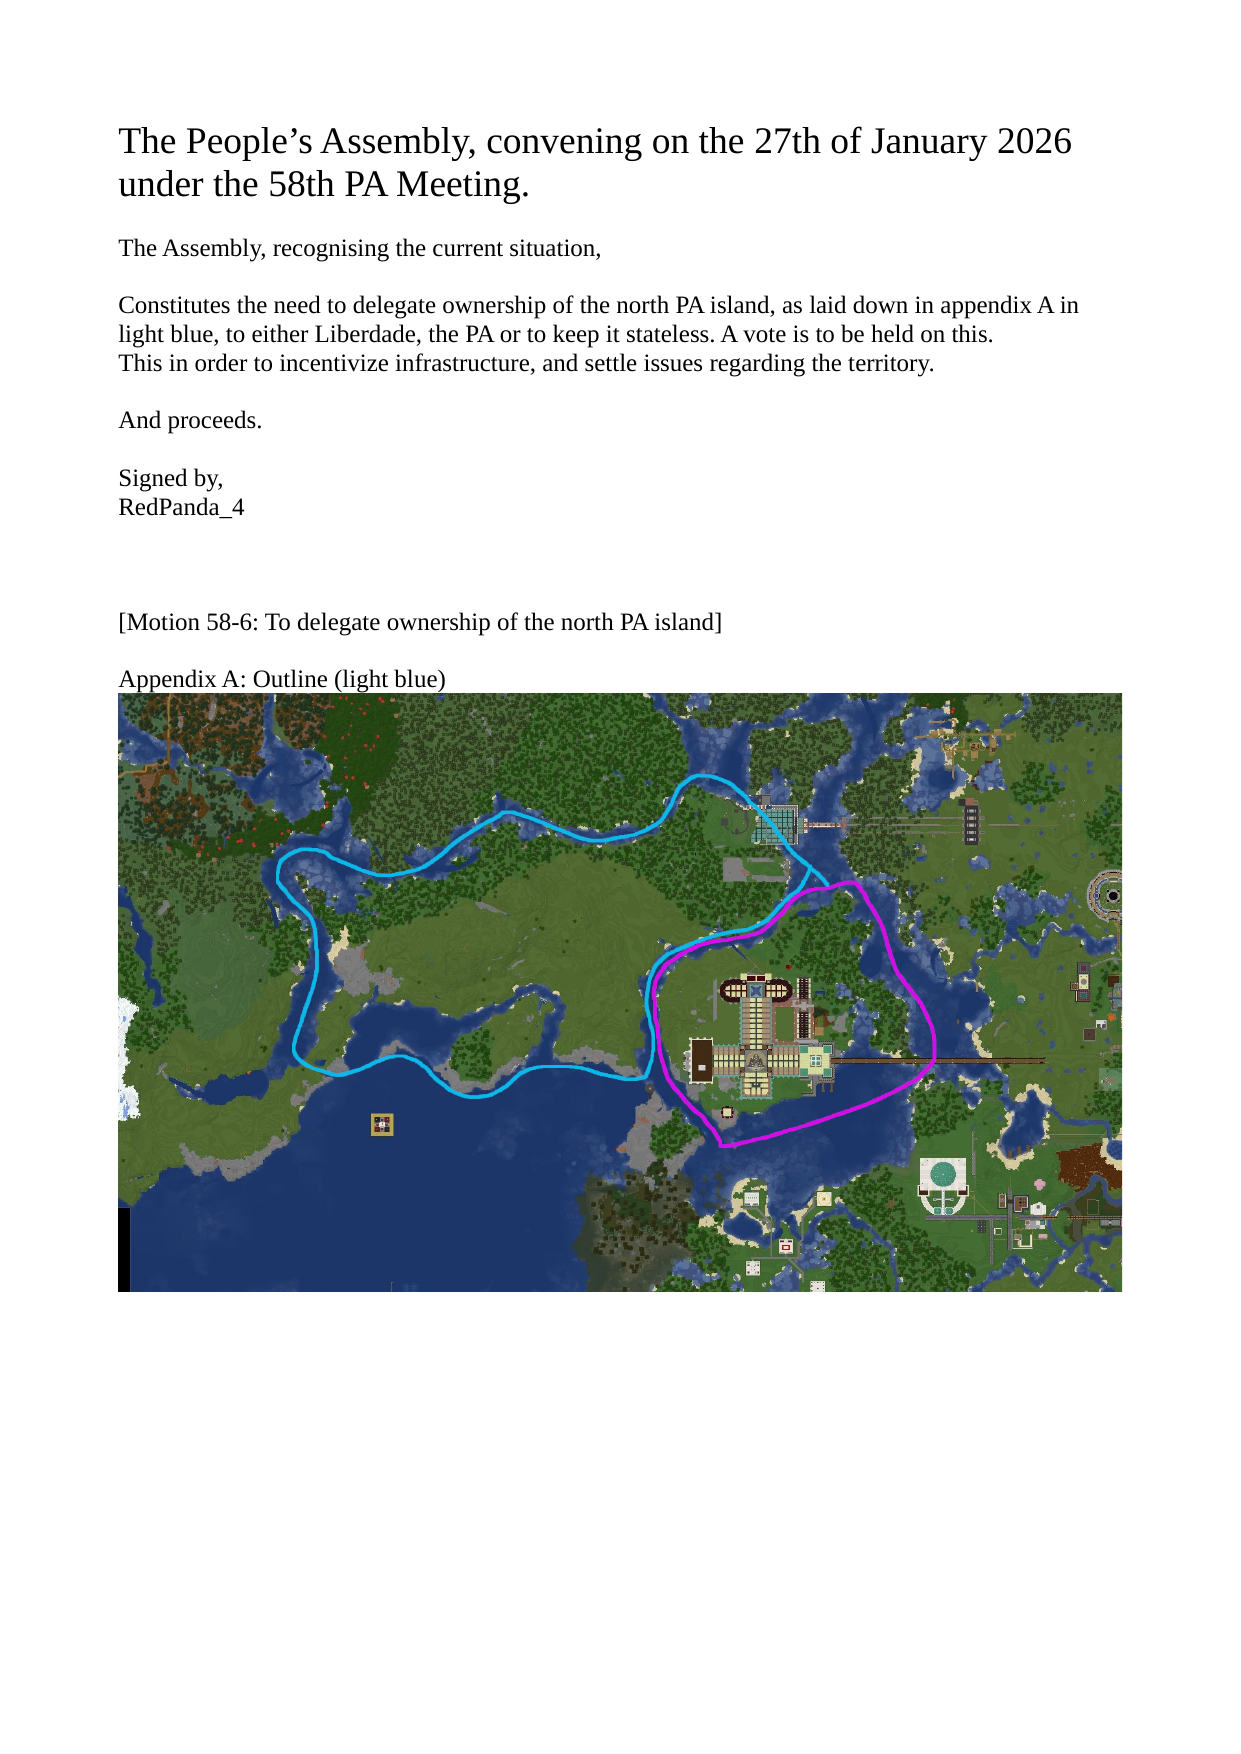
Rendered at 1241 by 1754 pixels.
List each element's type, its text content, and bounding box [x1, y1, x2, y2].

picture [118, 693, 1123, 1292]
text Signed by, [118, 463, 1122, 492]
text And proceeds. [118, 406, 1122, 434]
text Constitutes the need to delegate ownership of the north PA island, as laid down in appendix A in light blue, to either Liberdade, the PA or to keep it stateless. A vote is to be held on this. [118, 291, 1122, 348]
text RedPanda_4 [118, 492, 1122, 521]
text The People’s Assembly, convening on the 27th of January 2026 under the 58th PA Meeting. [118, 118, 1122, 204]
text This in order to incentivize infrastructure, and settle issues regarding the territory. [118, 348, 1122, 377]
text [Motion 58-6: To delegate ownership of the north PA island] [118, 607, 1122, 636]
text The Assembly, recognising the current situation, [118, 233, 1122, 262]
text Appendix A: Outline (light blue) [118, 664, 1122, 693]
